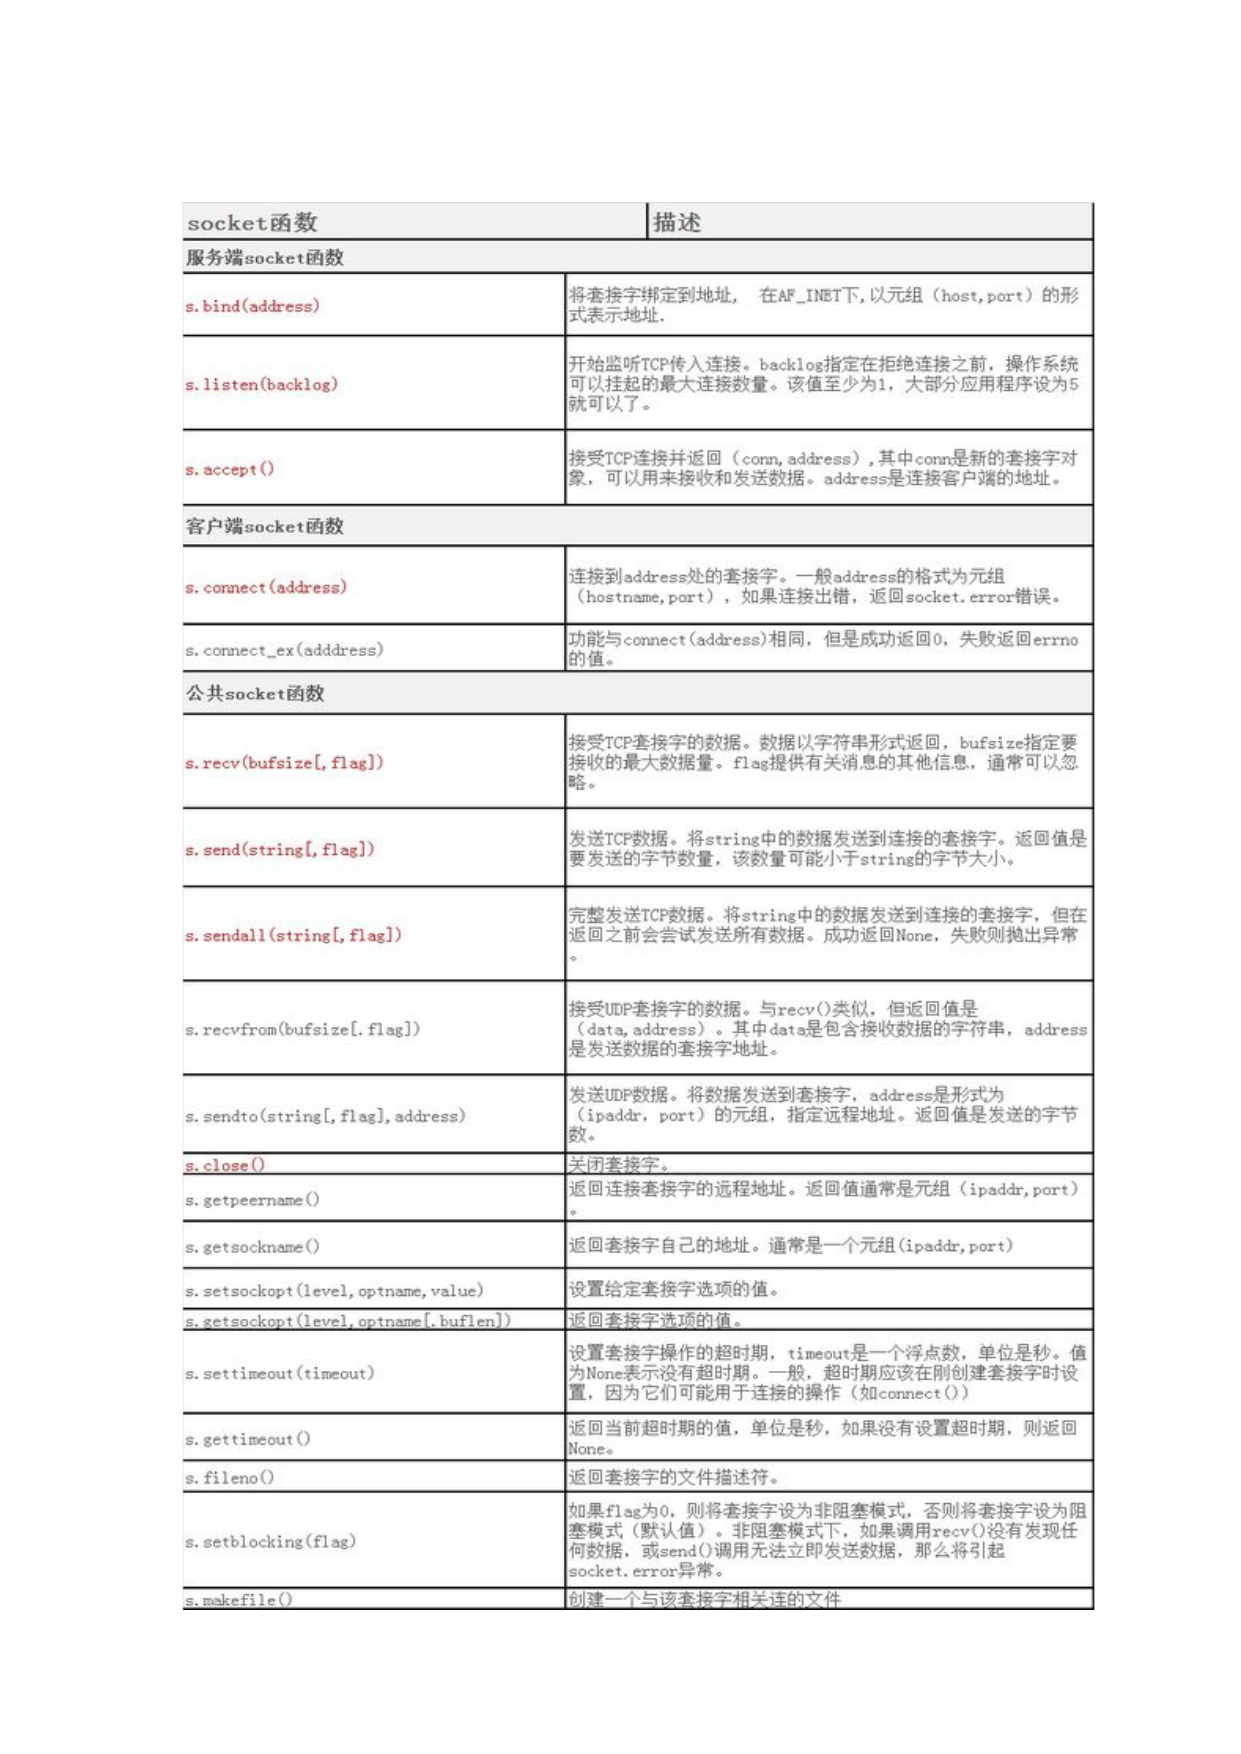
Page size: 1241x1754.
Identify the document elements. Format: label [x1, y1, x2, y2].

picture [182, 202, 1095, 1610]
